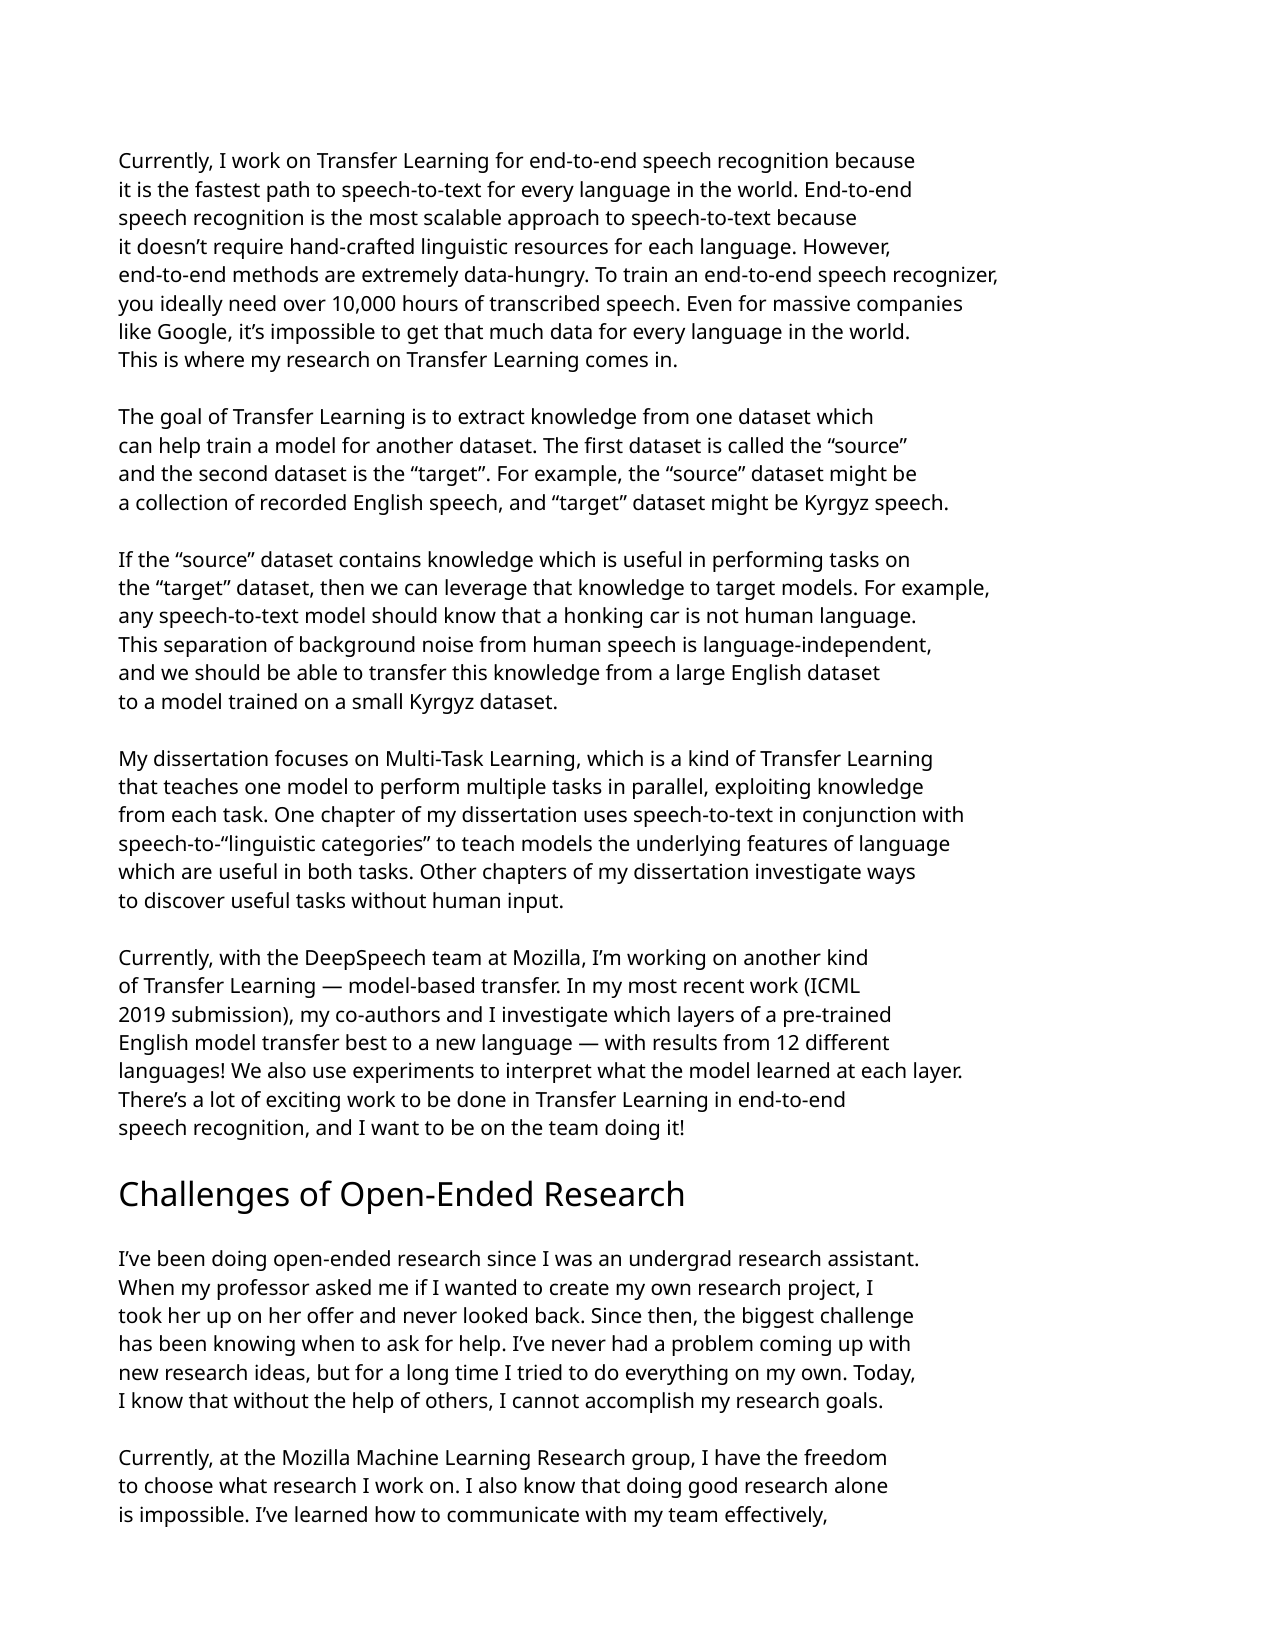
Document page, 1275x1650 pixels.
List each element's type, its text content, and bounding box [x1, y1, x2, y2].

text English model transfer best to a new language — with results from 12 different [118, 1028, 1157, 1057]
text When my professor asked me if I wanted to create my own research project, I [118, 1273, 1157, 1301]
text Currently, I work on Transfer Learning for end-to-end speech recognition because [118, 147, 1157, 175]
text which are useful in both tasks. Other chapters of my dissertation investigate ways [118, 857, 1157, 886]
text a collection of recorded English speech, and “target” dataset might be Kyrgyz speech. [118, 488, 1157, 516]
text to discover useful tasks without human input. [118, 886, 1157, 914]
text to a model trained on a small Kyrgyz dataset. [118, 687, 1157, 715]
text speech recognition is the most scalable approach to speech-to-text because [118, 203, 1157, 232]
text is impossible. I’ve learned how to communicate with my team effectively, [118, 1500, 1157, 1528]
text has been knowing when to ask for help. I’ve never had a problem coming up with [118, 1329, 1157, 1358]
text I’ve been doing open-ended research since I was an undergrad research assistant. [118, 1244, 1157, 1273]
text My dissertation focuses on Multi-Task Learning, which is a kind of Transfer Learning [118, 744, 1157, 772]
text took her up on her offer and never looked back. Since then, the biggest challenge [118, 1301, 1157, 1329]
text This is where my research on Transfer Learning comes in. [118, 346, 1157, 374]
text 2019 submission), my co-authors and I investigate which layers of a pre-trained [118, 1000, 1157, 1028]
text The goal of Transfer Learning is to extract knowledge from one dataset which [118, 402, 1157, 431]
text This separation of background noise from human speech is language-independent, [118, 630, 1157, 658]
text and we should be able to transfer this knowledge from a large English dataset [118, 658, 1157, 687]
text speech recognition, and I want to be on the team doing it! [118, 1113, 1157, 1142]
text it is the fastest path to speech-to-text for every language in the world. End-to-end [118, 175, 1157, 203]
text Currently, with the DeepSpeech team at Mozilla, I’m working on another kind [118, 943, 1157, 971]
text to choose what research I work on. I also know that doing good research alone [118, 1472, 1157, 1500]
text from each task. One chapter of my dissertation uses speech-to-text in conjunction with [118, 801, 1157, 829]
text you ideally need over 10,000 hours of transcribed speech. Even for massive companies [118, 289, 1157, 317]
text and the second dataset is the “target”. For example, the “source” dataset might be [118, 459, 1157, 488]
text There’s a lot of exciting work to be done in Transfer Learning in end-to-end [118, 1085, 1157, 1113]
text can help train a model for another dataset. The first dataset is called the “source” [118, 431, 1157, 459]
text of Transfer Learning — model-based transfer. In my most recent work (ICML [118, 971, 1157, 1000]
text any speech-to-text model should know that a honking car is not human language. [118, 602, 1157, 630]
text Currently, at the Mozilla Machine Learning Research group, I have the freedom [118, 1443, 1157, 1472]
text the “target” dataset, then we can leverage that knowledge to target models. For example, [118, 573, 1157, 602]
text that teaches one model to perform multiple tasks in parallel, exploiting knowledge [118, 772, 1157, 801]
text If the “source” dataset contains knowledge which is useful in performing tasks on [118, 545, 1157, 573]
text it doesn’t require hand-crafted linguistic resources for each language. However, [118, 232, 1157, 260]
text like Google, it’s impossible to get that much data for every language in the world. [118, 317, 1157, 346]
text end-to-end methods are extremely data-hungry. To train an end-to-end speech recognizer, [118, 260, 1157, 289]
text I know that without the help of others, I cannot accomplish my research goals. [118, 1386, 1157, 1415]
text speech-to-“linguistic categories” to teach models the underlying features of language [118, 829, 1157, 857]
text Challenges of Open-Ended Research [118, 1170, 1157, 1216]
text languages! We also use experiments to interpret what the model learned at each layer. [118, 1057, 1157, 1085]
text new research ideas, but for a long time I tried to do everything on my own. Today, [118, 1358, 1157, 1386]
